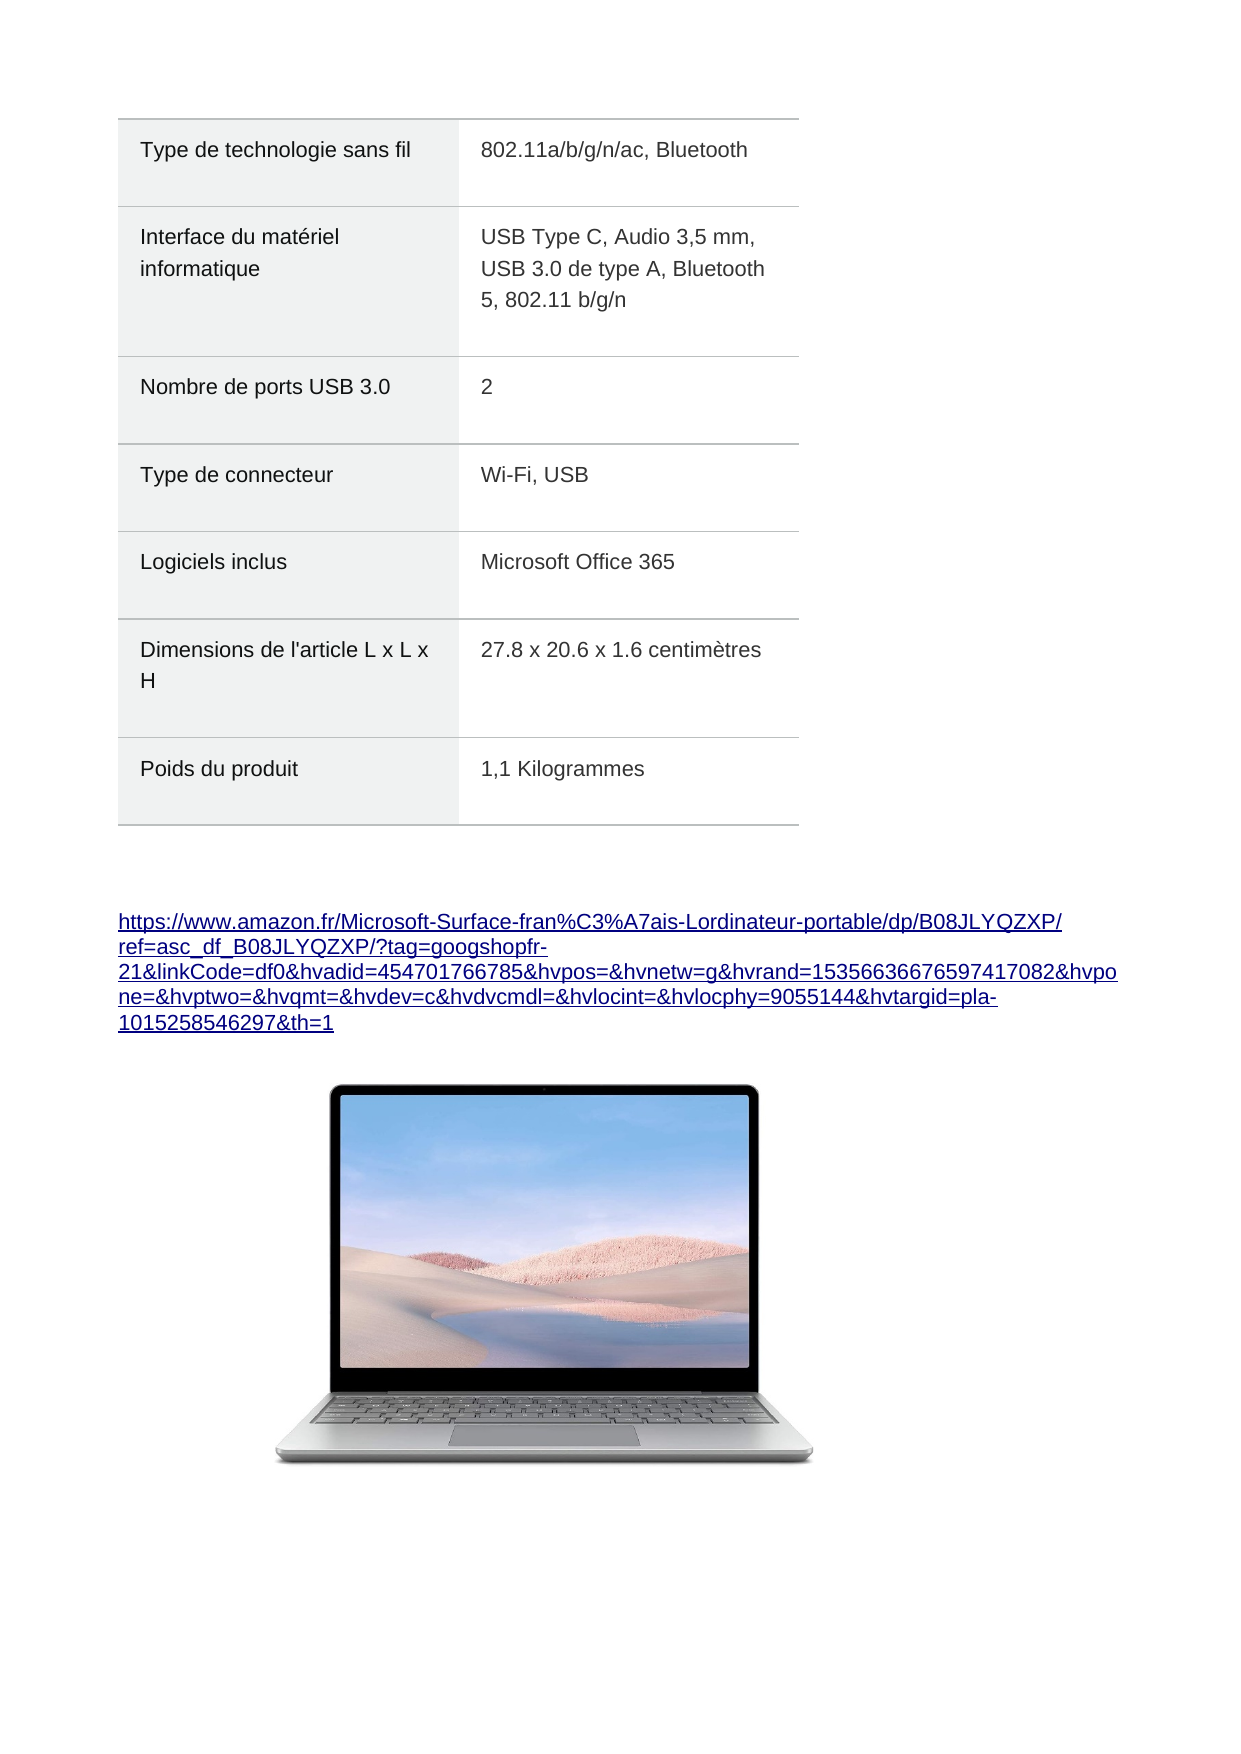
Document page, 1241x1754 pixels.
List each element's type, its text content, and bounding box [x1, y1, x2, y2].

table_cell ‎1,1 Kilogrammes [459, 738, 799, 824]
table_cell ‎USB Type C, Audio 3,5 mm, USB 3.0 de type A, Bluetooth 5, 802.11 b/g/n [459, 207, 799, 356]
table_cell Interface du matériel informatique [118, 207, 459, 356]
table_cell ‎Wi-Fi, USB [459, 445, 799, 531]
table_cell Dimensions de l'article L x L x H [118, 620, 459, 737]
table_cell Poids du produit [118, 738, 459, 824]
text https://www.amazon.fr/Microsoft-Surface-fran%C3%A7ais-Lordinateur-portable/dp/B08JLYQZXP/ref=asc_df_B08JLYQZXP/?tag=googshopfr-21&linkCode=df0&hvadid=454701766785&hvpos=&hvnetw=g&hvrand=15356636676597417082&hvpone=&hvptwo=&hvqmt=&hvdev=c&hvdvcmdl=&hvlocint=&hvlocphy=9055144&hvtargid=pla-1015258546297&th=1 [118, 909, 1122, 1035]
table_cell Logiciels inclus [118, 532, 459, 618]
table_cell ‎Microsoft Office 365 [459, 532, 799, 618]
table_cell Nombre de ports USB 3.0 [118, 357, 459, 443]
table_cell ‎802.11a/b/g/n/ac, Bluetooth [459, 120, 799, 206]
table_cell ‎2 [459, 357, 799, 443]
table_cell ‎27.8 x 20.6 x 1.6 centimètres [459, 620, 799, 737]
table_cell Type de technologie sans fil [118, 120, 459, 206]
table_cell Type de connecteur [118, 445, 459, 531]
